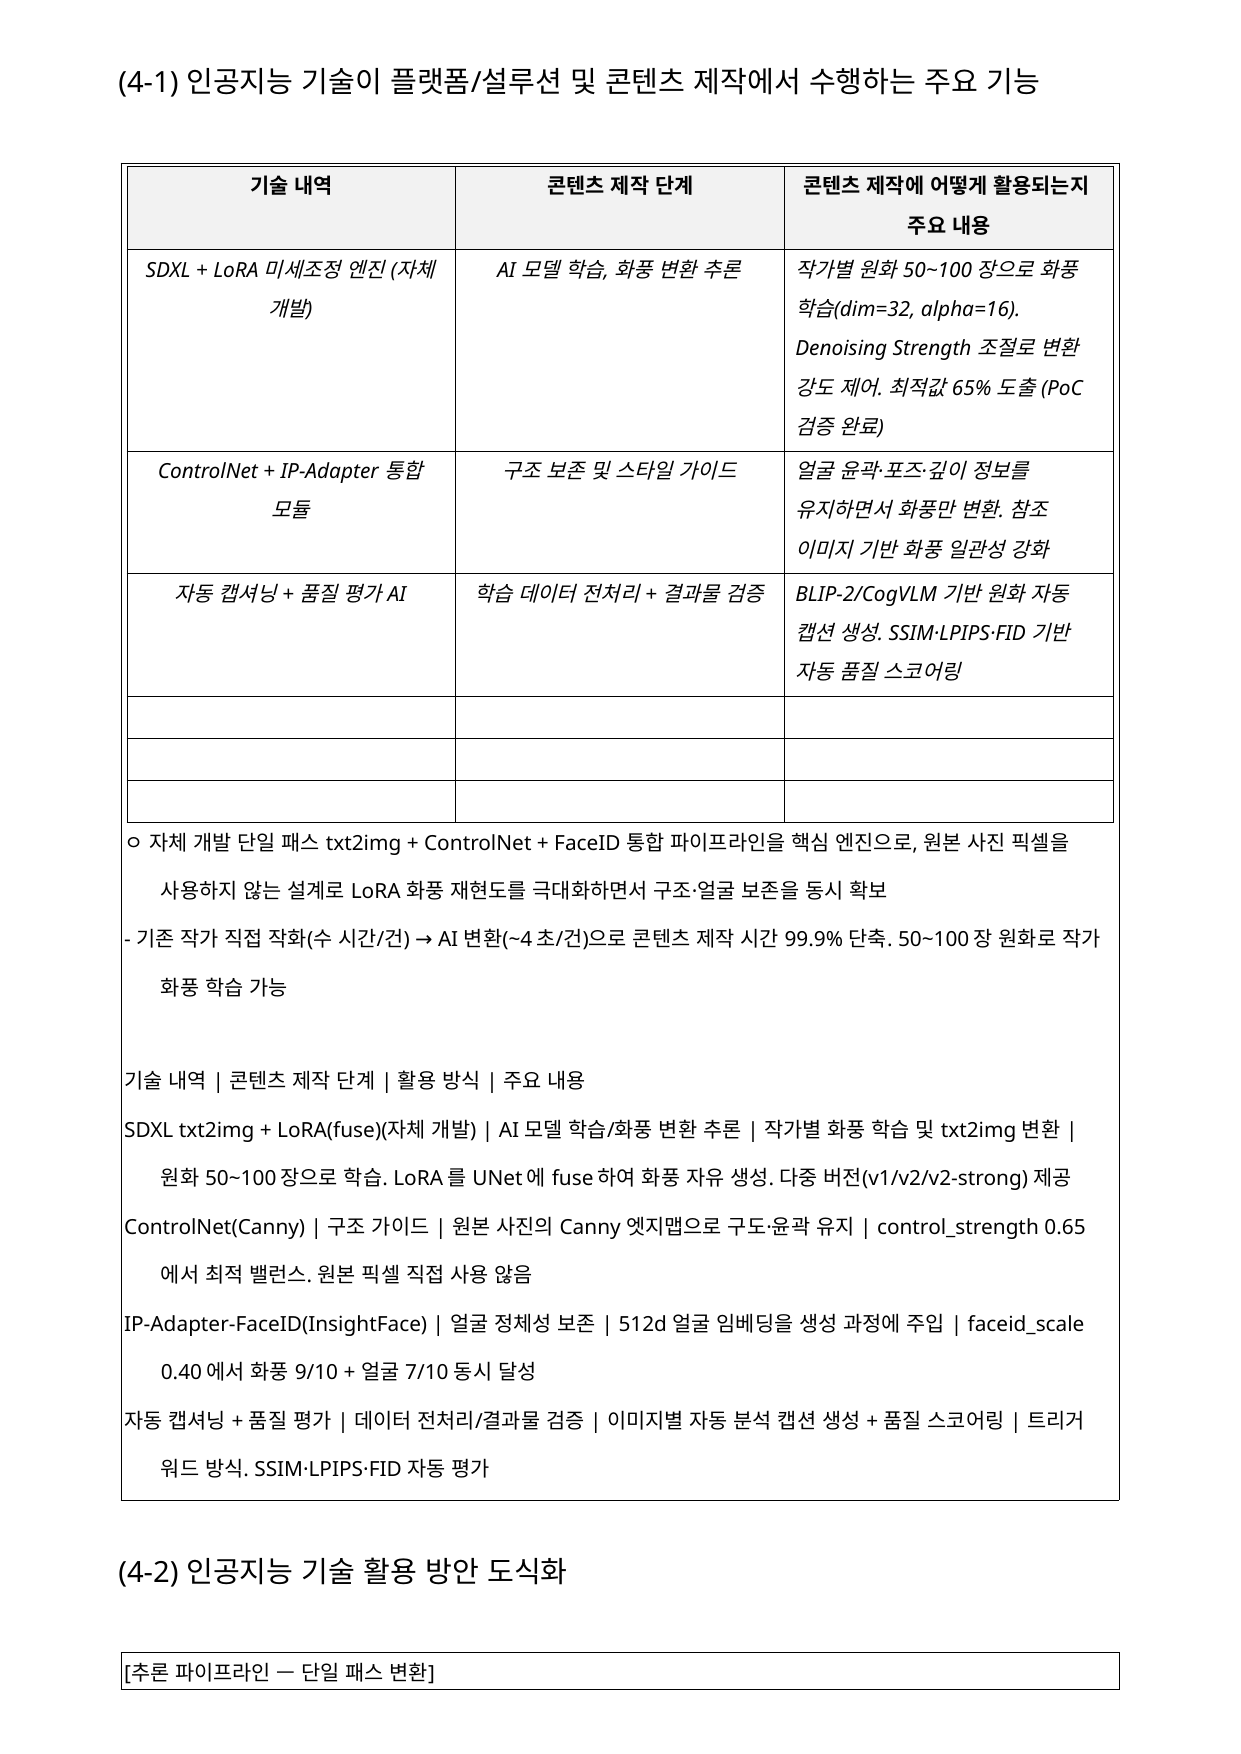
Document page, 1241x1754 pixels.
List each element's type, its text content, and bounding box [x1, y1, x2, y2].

table_cell 작가별 원화 50~100장으로 화풍 학습(dim=32, alpha=16). Denoising Strength 조절로 변환 강도 제어. 최적값 65% 도출 (PoC 검증 완료) [785, 250, 1113, 451]
table_cell 얼굴 윤곽·포즈·깊이 정보를 유지하면서 화풍만 변환. 참조 이미지 기반 화풍 일관성 강화 [785, 452, 1113, 573]
table_cell [128, 781, 455, 822]
table_cell SDXL + LoRA 미세조정 엔진 (자체 개발) [128, 250, 455, 451]
table_cell 구조 보존 및 스타일 가이드 [456, 452, 784, 573]
table_cell 학습 데이터 전처리 + 결과물 검증 [456, 574, 784, 696]
table_cell BLIP-2/CogVLM 기반 원화 자동 캡션 생성. SSIM·LPIPS·FID 기반 자동 품질 스코어링 [785, 574, 1113, 696]
table_cell ControlNet + IP-Adapter 통합 모듈 [128, 452, 455, 573]
table_header ㅇ 자체 개발 단일 패스 txt2img + ControlNet + FaceID 통합 파이프라인을 핵심 엔진으로, 원본 사진 픽셀을 사용하지 않는 설계로 LoRA 화풍 재현도를 극대화하면서 구조·얼굴 보존을 동시 확보 - 기존 작가 직접 작화(수 시간/건) → AI 변환(~4초/건)으로 콘텐츠 제작 시간 99.9% 단축. 50~100장 원화로 작가 화풍 학습 가능 기술 내역 | 콘텐츠 제작 단계 | 활용 방식 | 주요 내용 SDXL txt2img + LoRA(fuse)(자체 개발) | AI 모델 학습/화풍 변환 추론 | 작가별 화풍 학습 및 txt2img 변환 | 원화 50~100장으로 학습. LoRA를 UNet에 fuse하여 화풍 자유 생성. 다중 버전(v1/v2/v2-strong) 제공 ControlNet(Canny) | 구조 가이드 | 원본 사진의 Canny 엣지맵으로 구도·윤곽 유지 | control_strength 0.65에서 최적 밸런스. 원본 픽셀 직접 사용 않음 IP-Adapter-FaceID(InsightFace) | 얼굴 정체성 보존 | 512d 얼굴 임베딩을 생성 과정에 주입 | faceid_scale 0.40에서 화풍 9/10 + 얼굴 7/10 동시 달성 자동 캡셔닝 + 품질 평가 | 데이터 전처리/결과물 검증 | 이미지별 자동 분석 캡션 생성 + 품질 스코어링 | 트리거 워드 방식. SSIM·LPIPS·FID 자동 평가 [122, 164, 1119, 1500]
table_cell AI 모델 학습, 화풍 변환 추론 [456, 250, 784, 451]
table_cell [456, 739, 784, 780]
table_header 콘텐츠 제작 단계 [456, 167, 784, 249]
table_cell 자동 캡셔닝 + 품질 평가 AI [128, 574, 455, 696]
table_cell [785, 697, 1113, 738]
table_cell [785, 739, 1113, 780]
table_cell [456, 697, 784, 738]
table_header 기술 내역 [128, 167, 455, 249]
table_cell [785, 781, 1113, 822]
table_cell [128, 697, 455, 738]
table_cell [456, 781, 784, 822]
table_header 콘텐츠 제작에 어떻게 활용되는지 주요 내용 [785, 167, 1113, 249]
table_header [추론 파이프라인 — 단일 패스 변환] [122, 1653, 1119, 1689]
table_cell [128, 739, 455, 780]
text (4-1) 인공지능 기술이 플랫폼/설루션 및 콘텐츠 제작에서 수행하는 주요 기능 [118, 59, 1122, 101]
text (4-2) 인공지능 기술 활용 방안 도식화 [118, 1549, 1122, 1591]
